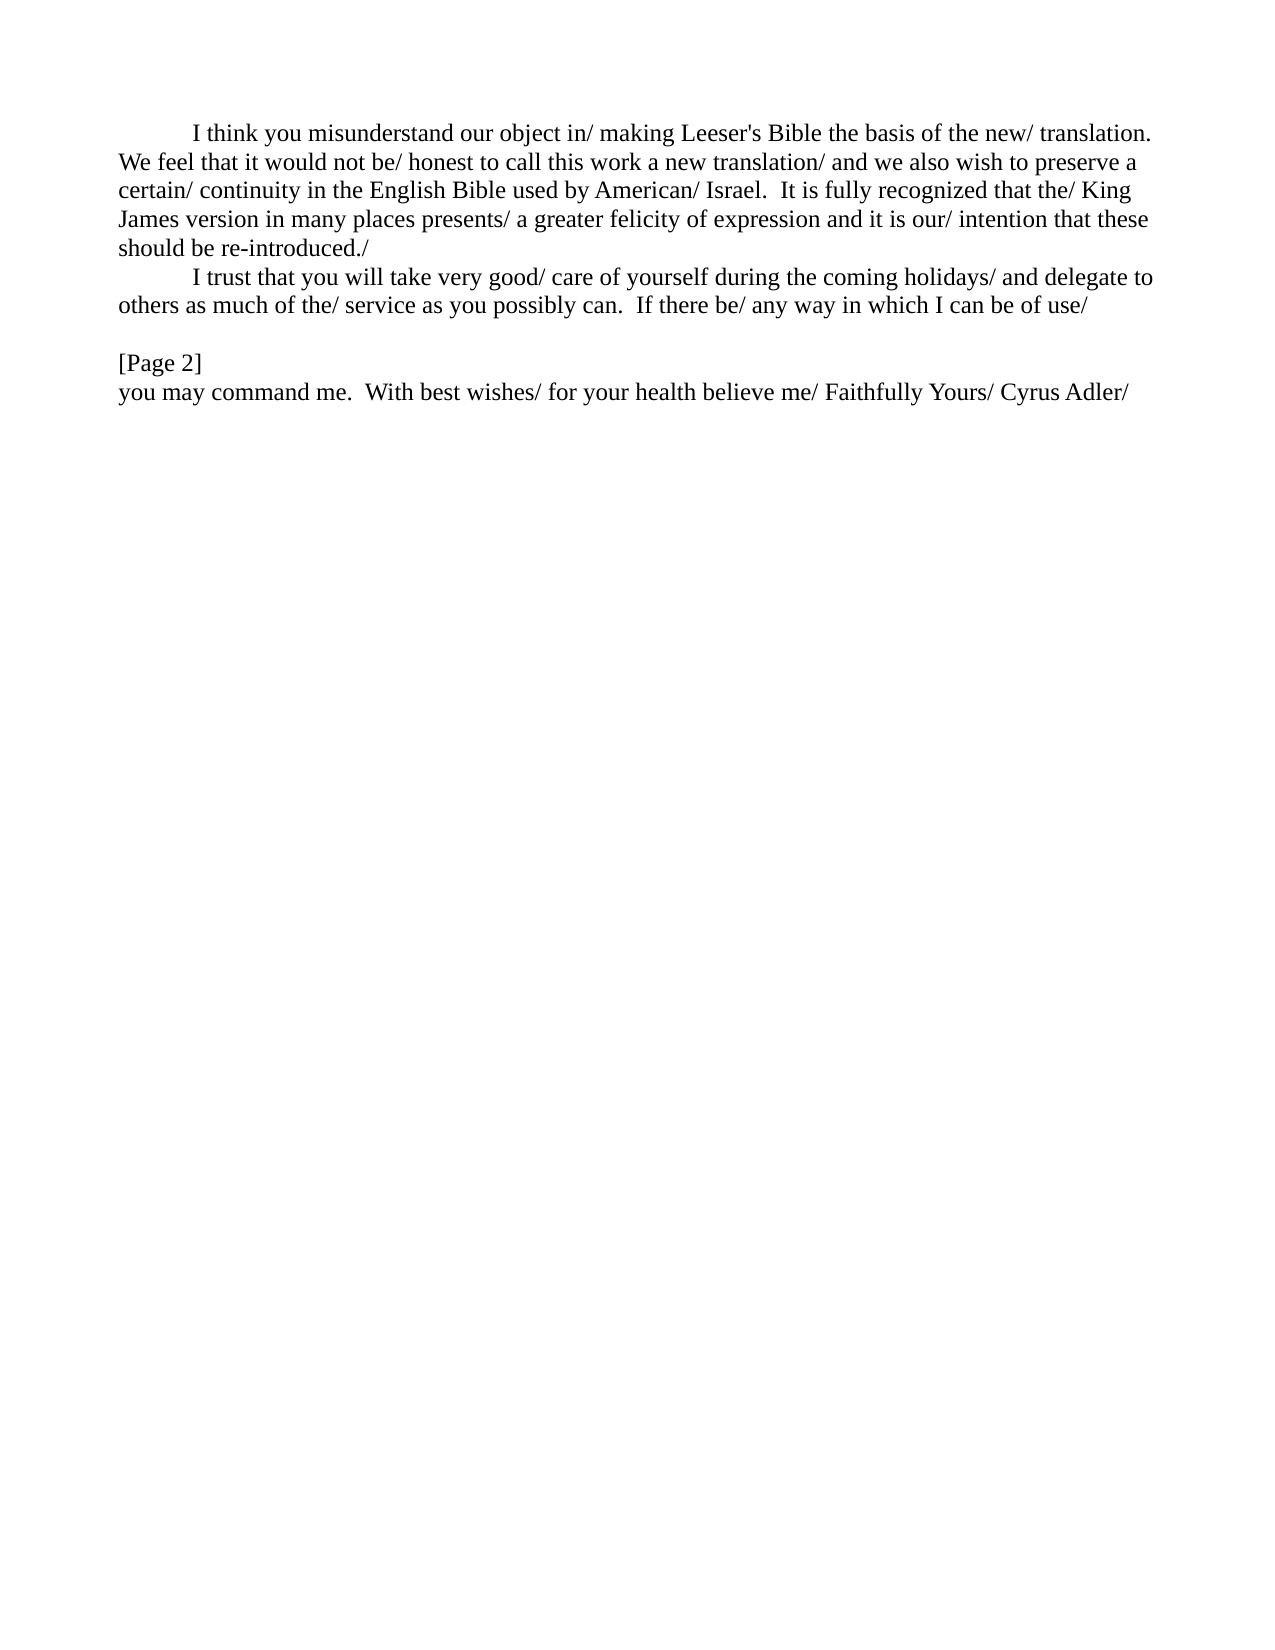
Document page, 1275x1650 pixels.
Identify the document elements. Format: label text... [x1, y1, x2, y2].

text [Page 2] [118, 348, 1157, 377]
text you may command me. With best wishes/ for your health believe me/ Faithfully Yours/ Cyrus Adler/ [118, 377, 1157, 406]
text I think you misunderstand our object in/ making Leeser's Bible the basis of the new/ translation. We feel that it would not be/ honest to call this work a new translation/ and we also wish to preserve a certain/ continuity in the English Bible used by American/ Israel. It is fully recognized that the/ King James version in many places presents/ a greater felicity of expression and it is our/ intention that these should be re-introduced./ [118, 118, 1157, 262]
text I trust that you will take very good/ care of yourself during the coming holidays/ and delegate to others as much of the/ service as you possibly can. If there be/ any way in which I can be of use/ [118, 262, 1157, 319]
